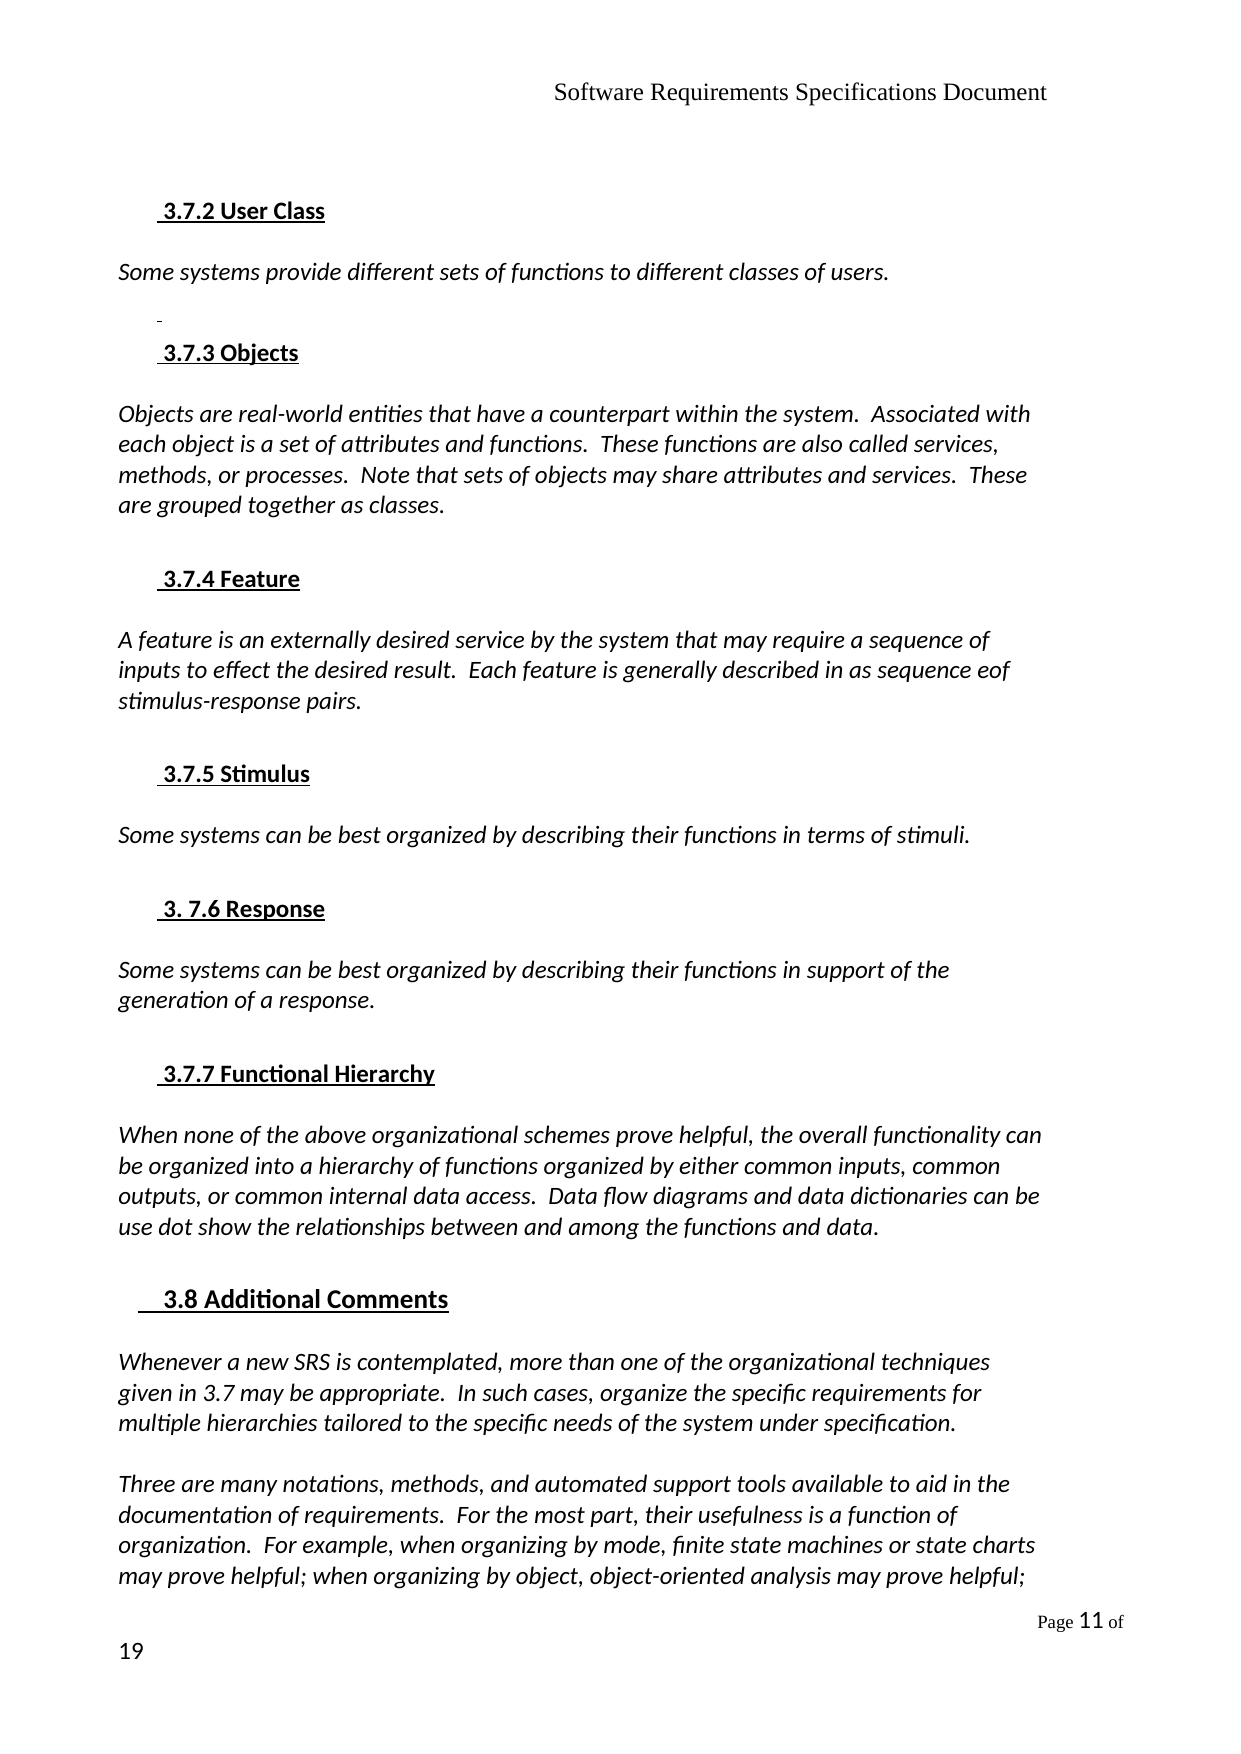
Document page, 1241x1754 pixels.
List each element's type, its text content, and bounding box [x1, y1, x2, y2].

text Objects are real-world entities that have a counterpart within the system. Associated with each object is a set of attributes and functions. These functions are also called services, methods, or processes. Note that sets of objects may share attributes and services. These are grouped together as classes. [118, 398, 1047, 520]
text Whenever a new SRS is contemplated, more than one of the organizational techniques given in 3.7 may be appropriate. In such cases, organize the specific requirements for multiple hierarchies tailored to the specific needs of the system under specification. [118, 1346, 1047, 1438]
subtitle 3.7.2 User Class [157, 195, 1047, 225]
text A feature is an externally desired service by the system that may require a sequence of inputs to effect the desired result. Each feature is generally described in as sequence eof stimulus-response pairs. [118, 624, 1047, 716]
subtitle 3.7.7 Functional Hierarchy [157, 1058, 1047, 1089]
subtitle 3.7.3 Objects [157, 337, 1047, 367]
text Some systems can be best organized by describing their functions in support of the generation of a response. [118, 954, 1047, 1015]
subtitle 3. 7.6 Response [157, 893, 1047, 924]
subtitle 3.7.4 Feature [157, 563, 1047, 593]
text Some systems can be best organized by describing their functions in terms of stimuli. [118, 819, 1047, 850]
subtitle 3.7.5 Stimulus [157, 758, 1047, 789]
text Some systems provide different sets of functions to different classes of users. [118, 256, 1047, 286]
text When none of the above organizational schemes prove helpful, the overall functionality can be organized into a hierarchy of functions organized by either common inputs, common outputs, or common internal data access. Data flow diagrams and data dictionaries can be use dot show the relationships between and among the functions and data. [118, 1119, 1047, 1241]
text Three are many notations, methods, and automated support tools available to aid in the documentation of requirements. For the most part, their usefulness is a function of organization. For example, when organizing by mode, finite state machines or state charts may prove helpful; when organizing by object, object-oriented analysis may prove helpful; [118, 1468, 1047, 1590]
subtitle 3.8 Additional Comments [138, 1283, 1047, 1316]
